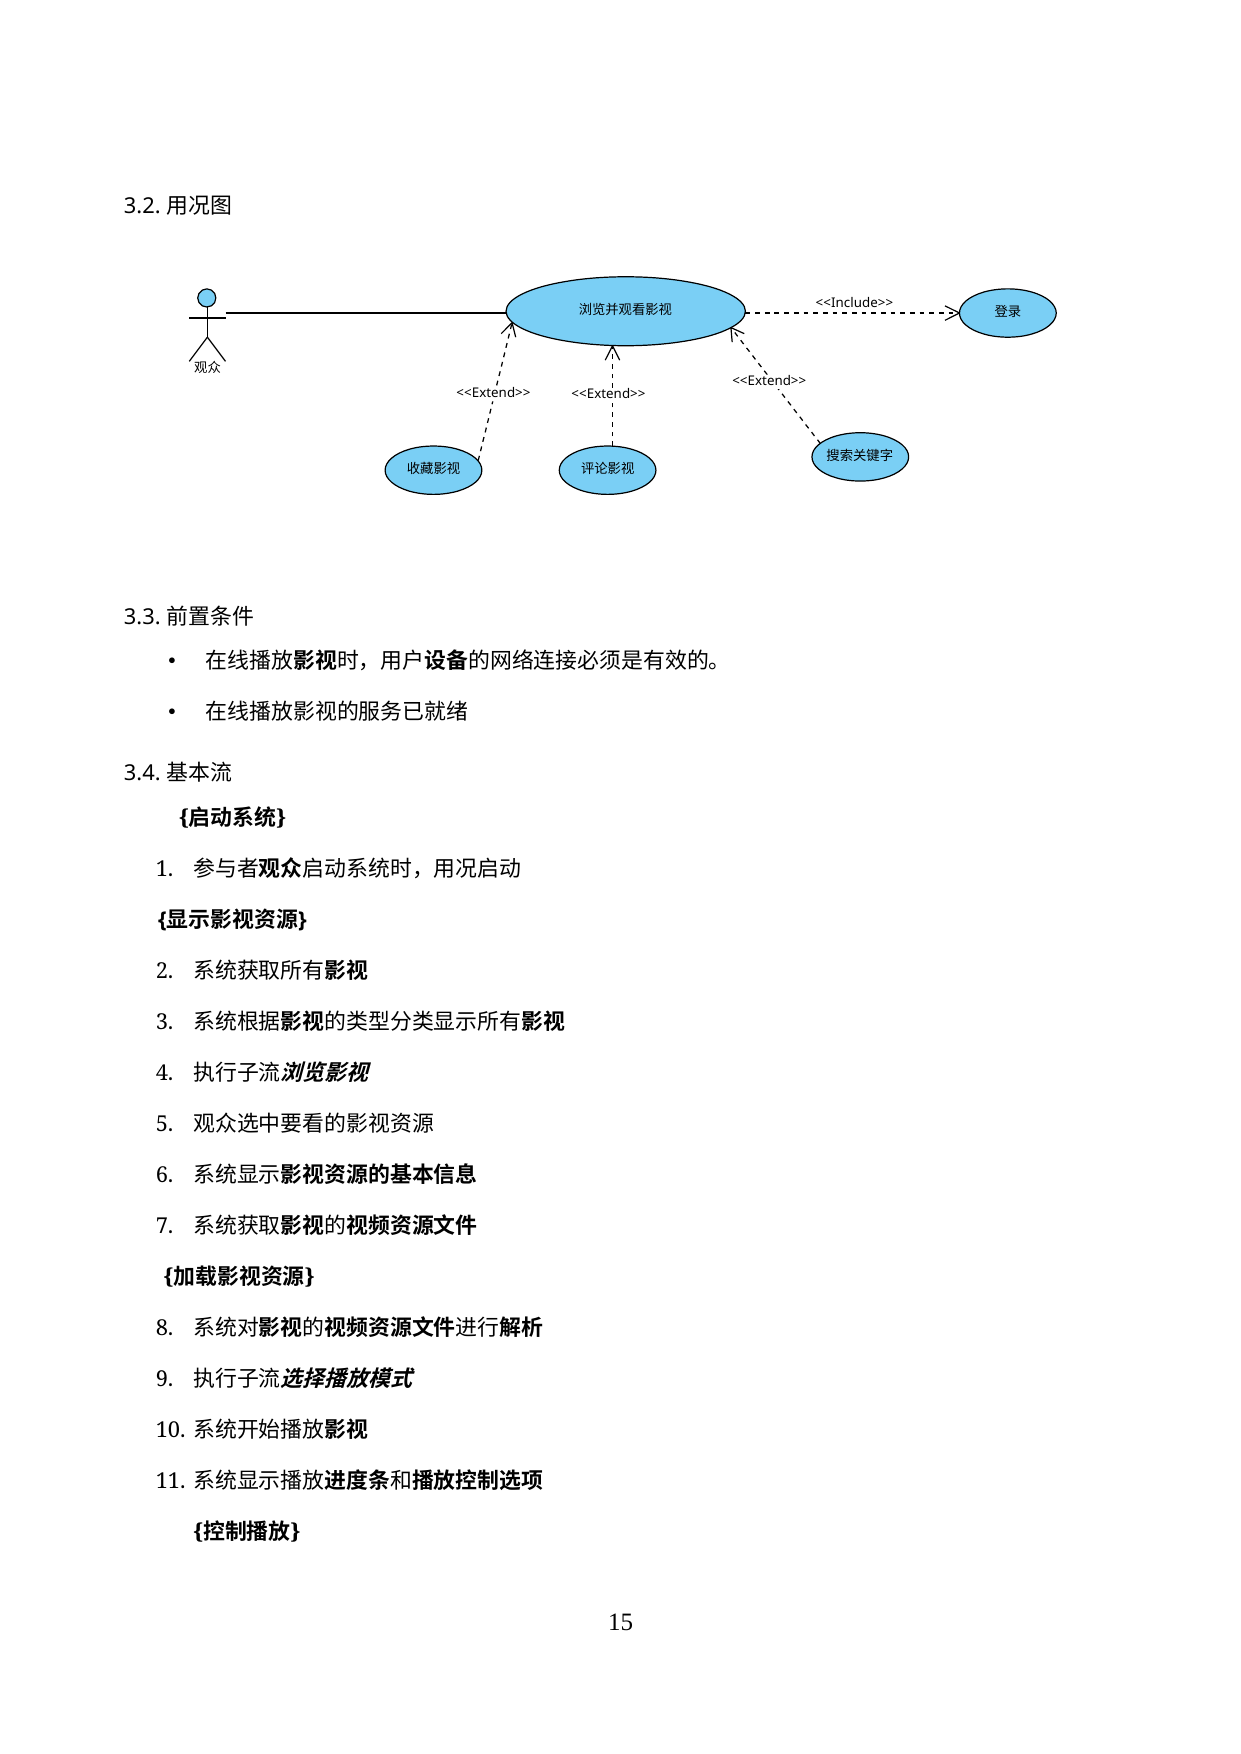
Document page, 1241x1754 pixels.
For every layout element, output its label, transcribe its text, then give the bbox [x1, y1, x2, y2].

list 系统根据影视的类型分类显示所有影视 [156, 1004, 1123, 1035]
list 系统获取影视的视频资源文件 [156, 1208, 1123, 1239]
list 观众选中要看的影视资源 [156, 1106, 1123, 1137]
list 执行子流浏览影视 [156, 1055, 1123, 1086]
list {控制播放} [156, 1514, 1123, 1546]
list 在线播放影视时，用户设备的网络连接必须是有效的。 [168, 643, 1123, 675]
list 在线播放影视的服务已就绪 [168, 694, 1123, 726]
list {加载影视资源} [118, 1259, 1123, 1291]
list 系统对影视的视频资源文件进行解析 [156, 1310, 1123, 1342]
list 系统获取所有影视 [156, 953, 1123, 984]
list 系统显示播放进度条和播放控制选项 [156, 1463, 1123, 1495]
subtitle 前置条件 [118, 599, 1123, 631]
text {启动系统} [118, 799, 1123, 831]
list 系统开始播放影视 [156, 1412, 1123, 1444]
subtitle 基本流 [118, 755, 1123, 787]
subtitle 用况图 [118, 188, 1123, 219]
list 执行子流选择播放模式 [156, 1361, 1123, 1393]
list {显示影视资源} [118, 902, 1123, 933]
list 参与者观众启动系统时，用况启动 [156, 851, 1123, 882]
list 系统显示影视资源的基本信息 [156, 1157, 1123, 1188]
